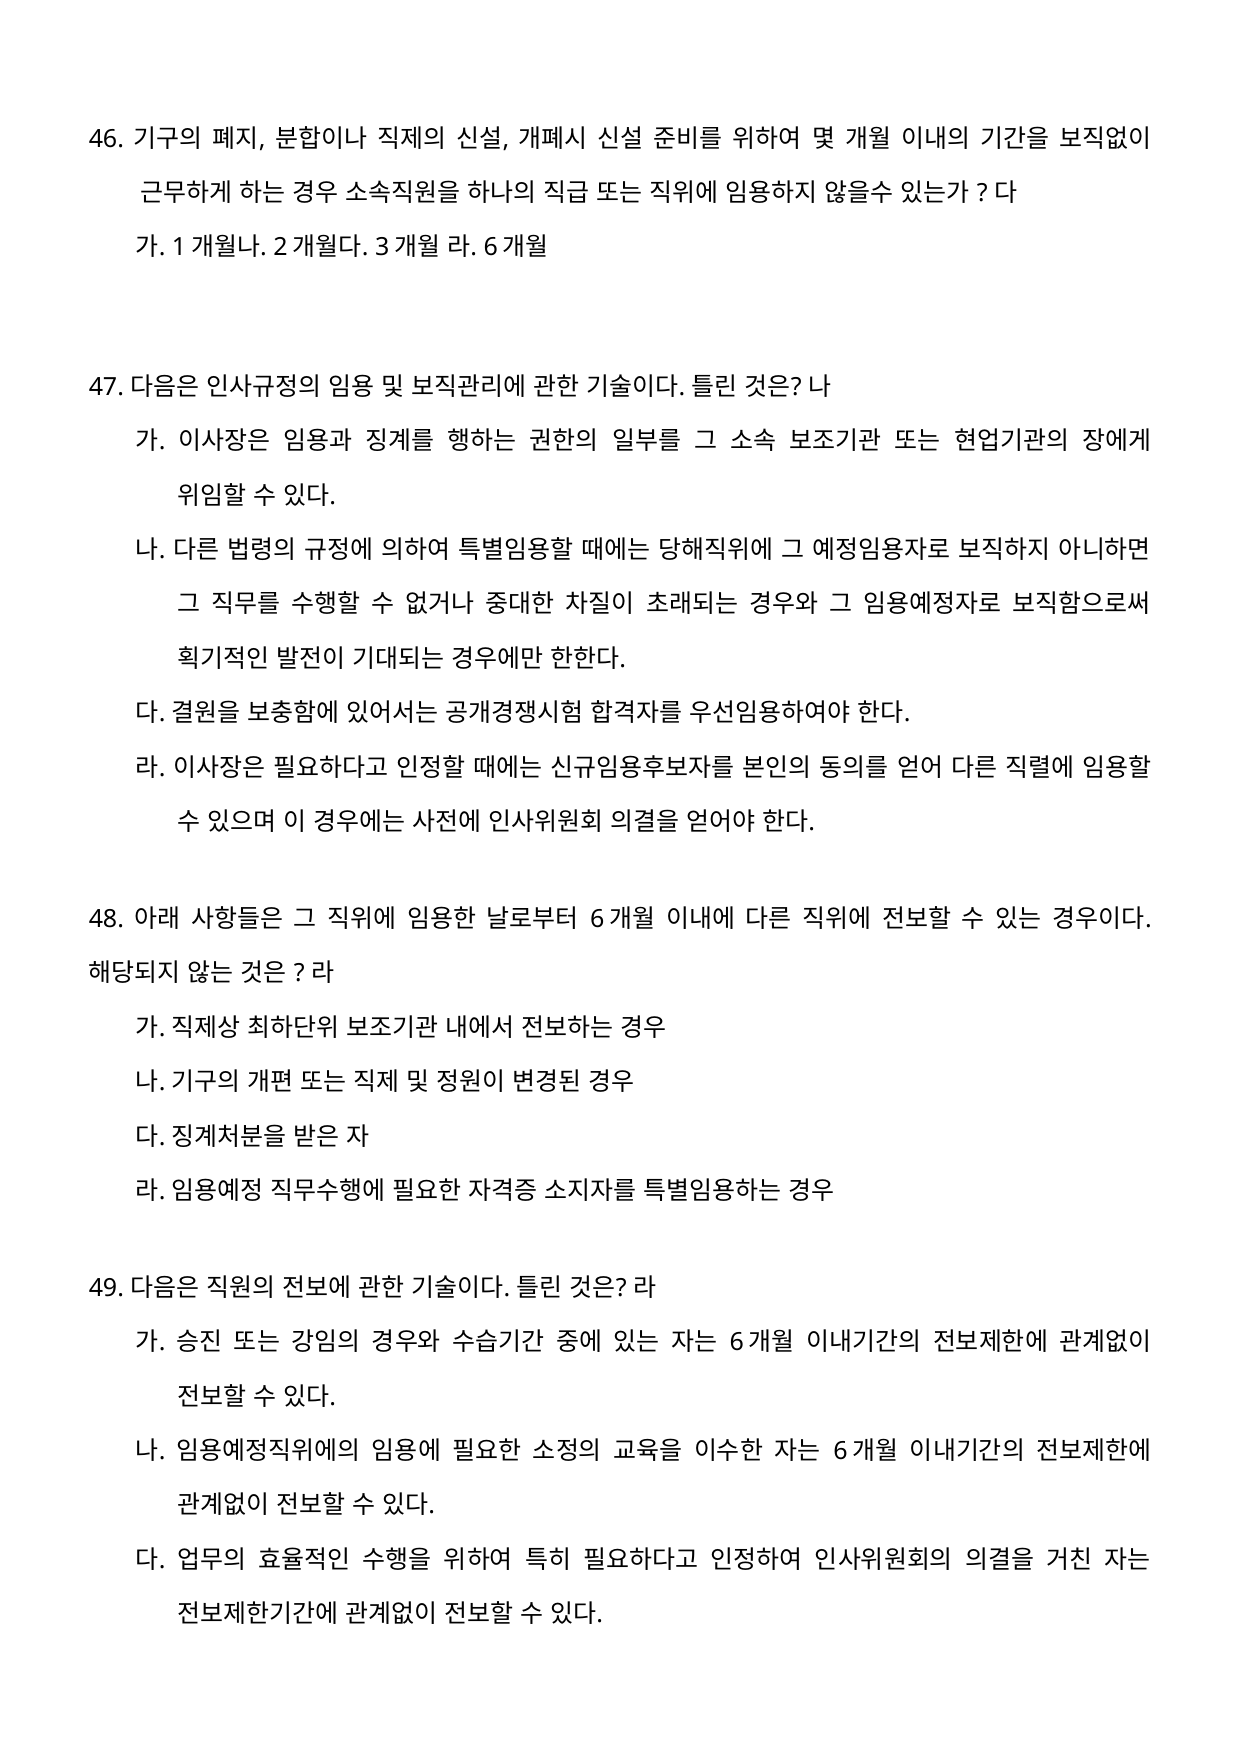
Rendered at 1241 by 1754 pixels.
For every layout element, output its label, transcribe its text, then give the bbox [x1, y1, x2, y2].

text 48. 아래 사항들은 그 직위에 임용한 날로부터 6개월 이내에 다른 직위에 전보할 수 있는 경우이다. 해당되지 않는 것은 ? 라 [88, 898, 1152, 989]
text 가. 이사장은 임용과 징계를 행하는 권한의 일부를 그 소속 보조기관 또는 현업기관의 장에게 위임할 수 있다. [135, 421, 1152, 511]
text 다. 결원을 보충함에 있어서는 공개경쟁시험 합격자를 우선임용하여야 한다. [135, 693, 1152, 729]
text 나. 다른 법령의 규정에 의하여 특별임용할 때에는 당해직위에 그 예정임용자로 보직하지 아니하면 그 직무를 수행할 수 없거나 중대한 차질이 초래되는 경우와 그 임용예정자로 보직함으로써 획기적인 발전이 기대되는 경우에만 한한다. [135, 529, 1152, 674]
text 47. 다음은 인사규정의 임용 및 보직관리에 관한 기술이다. 틀린 것은? 나 [88, 366, 1152, 403]
text 나. 임용예정직위에의 임용에 필요한 소정의 교육을 이수한 자는 6개월 이내기간의 전보제한에 관계없이 전보할 수 있다. [135, 1430, 1152, 1521]
text 가. 승진 또는 강임의 경우와 수습기간 중에 있는 자는 6개월 이내기간의 전보제한에 관계없이 전보할 수 있다. [135, 1322, 1152, 1412]
text 나. 기구의 개편 또는 직제 및 정원이 변경된 경우 [135, 1062, 1152, 1098]
text 가. 1개월나. 2개월다. 3개월 라. 6개월 [135, 227, 1152, 263]
text 라. 이사장은 필요하다고 인정할 때에는 신규임용후보자를 본인의 동의를 얻어 다른 직렬에 임용할 수 있으며 이 경우에는 사전에 인사위원회 의결을 얻어야 한다. [135, 747, 1152, 838]
text 라. 임용예정 직무수행에 필요한 자격증 소지자를 특별임용하는 경우 [135, 1170, 1152, 1207]
text 49. 다음은 직원의 전보에 관한 기술이다. 틀린 것은? 라 [88, 1267, 1152, 1303]
text 다. 징계처분을 받은 자 [135, 1116, 1152, 1152]
text 46. 기구의 폐지, 분합이나 직제의 신설, 개폐시 신설 준비를 위하여 몇 개월 이내의 기간을 보직없이 근무하게 하는 경우 소속직원을 하나의 직급 또는 직위에 임용하지 않을수 있는가 ? 다 [88, 118, 1152, 209]
text 가. 직제상 최하단위 보조기관 내에서 전보하는 경우 [135, 1007, 1152, 1043]
text 다. 업무의 효율적인 수행을 위하여 특히 필요하다고 인정하여 인사위원회의 의결을 거친 자는 전보제한기간에 관계없이 전보할 수 있다. [135, 1539, 1152, 1630]
